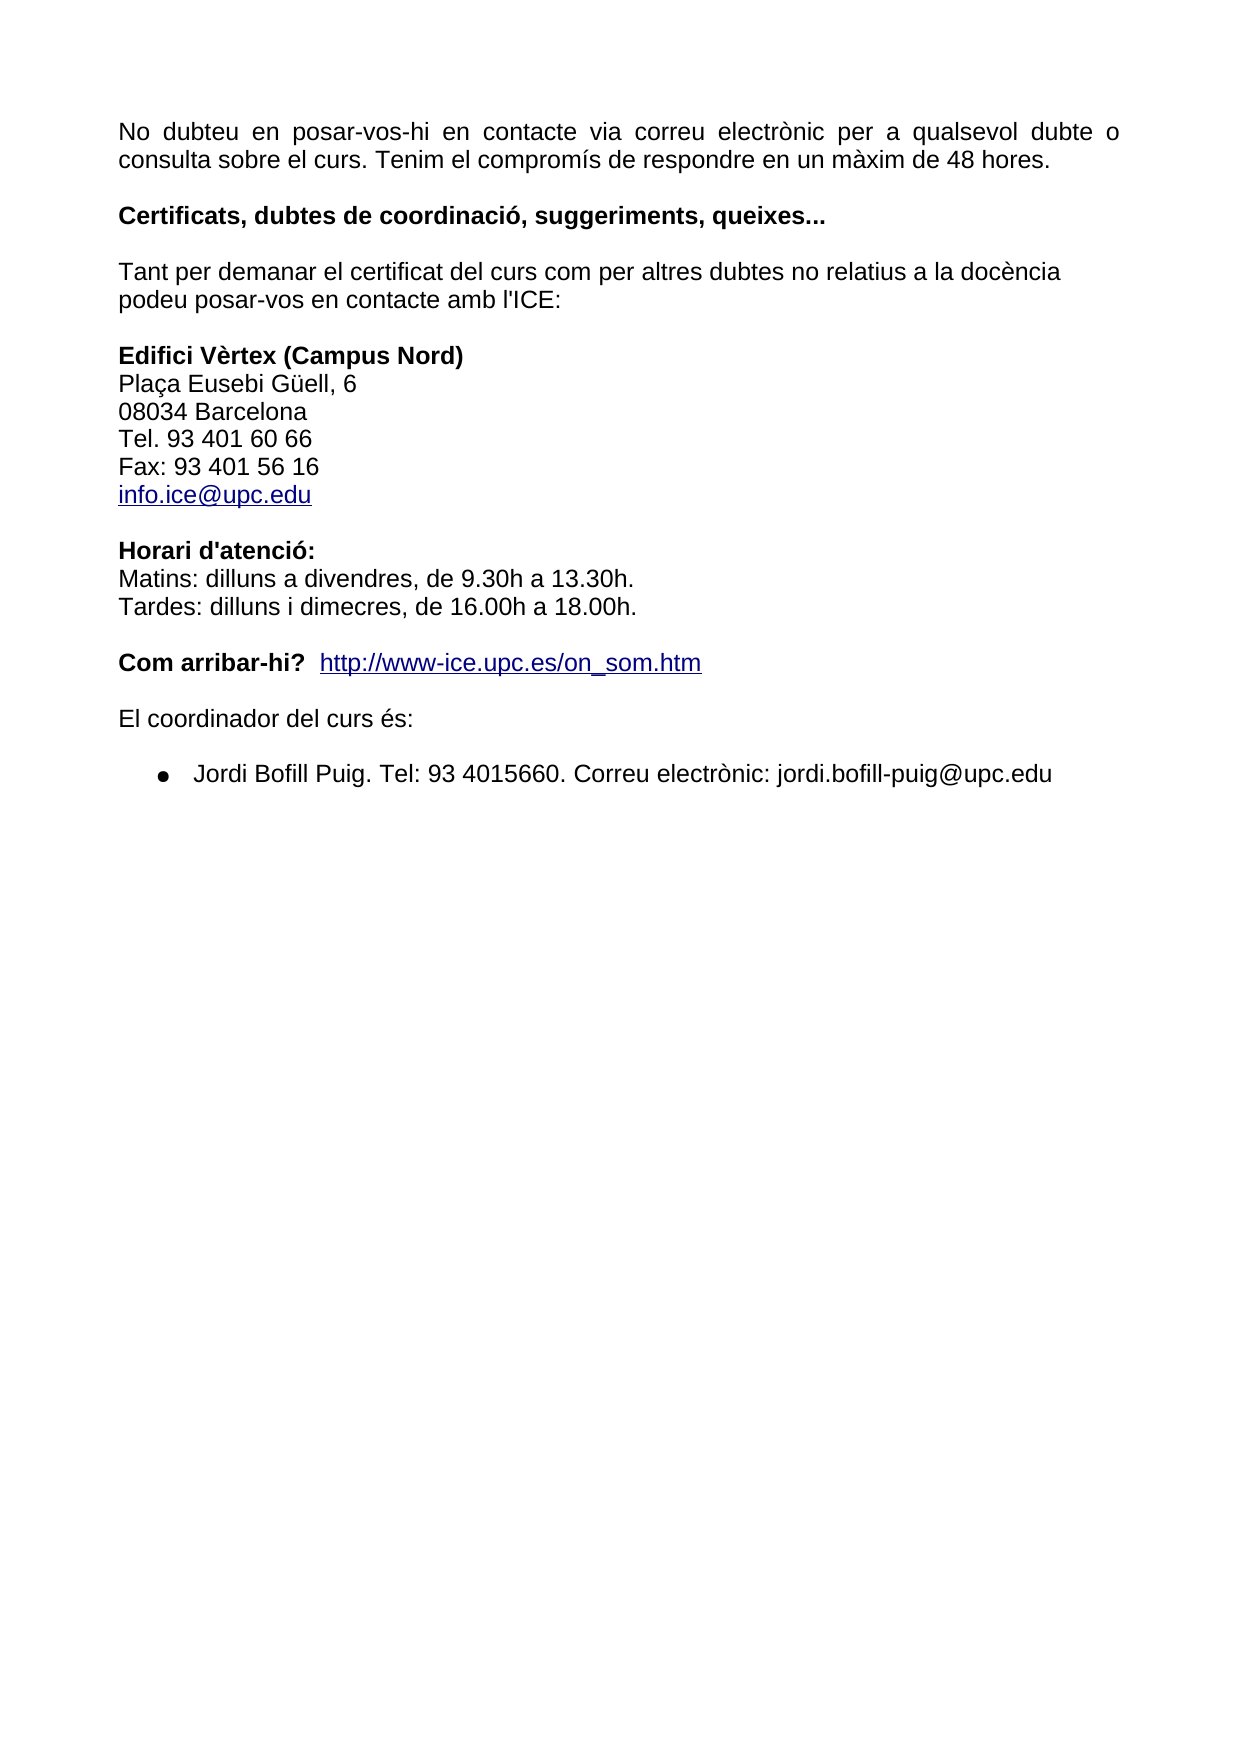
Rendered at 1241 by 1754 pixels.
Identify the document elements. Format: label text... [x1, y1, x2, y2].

text Plaça Eusebi Güell, 6 [118, 369, 1122, 397]
text Horari d'atenció: [118, 537, 1122, 565]
text Com arribar-hi? http://www-ice.upc.es/on_som.htm [118, 648, 1122, 676]
text Tardes: dilluns i dimecres, de 16.00h a 18.00h. [118, 593, 1122, 621]
text Tel. 93 401 60 66 [118, 425, 1122, 453]
text 08034 Barcelona [118, 397, 1122, 425]
text Matins: dilluns a divendres, de 9.30h a 13.30h. [118, 565, 1122, 593]
text Certificats, dubtes de coordinació, suggeriments, queixes... [118, 202, 1122, 230]
list Jordi Bofill Puig. Tel: 93 4015660. Correu electrònic: jordi.bofill-puig@upc.edu [156, 760, 1122, 788]
text Edifici Vèrtex (Campus Nord) [118, 341, 1122, 369]
text El coordinador del curs és: [118, 704, 1122, 732]
text Fax: 93 401 56 16 [118, 453, 1122, 481]
text podeu posar-vos en contacte amb l'ICE: [118, 286, 1122, 313]
text Tant per demanar el certificat del curs com per altres dubtes no relatius a la docència [118, 258, 1122, 286]
text info.ice@upc.edu [118, 481, 1122, 509]
text No dubteu en posar-vos-hi en contacte via correu electrònic per a qualsevol dubte o consulta sobre el curs. Tenim el compromís de respondre en un màxim de 48 hores. [118, 118, 1122, 174]
